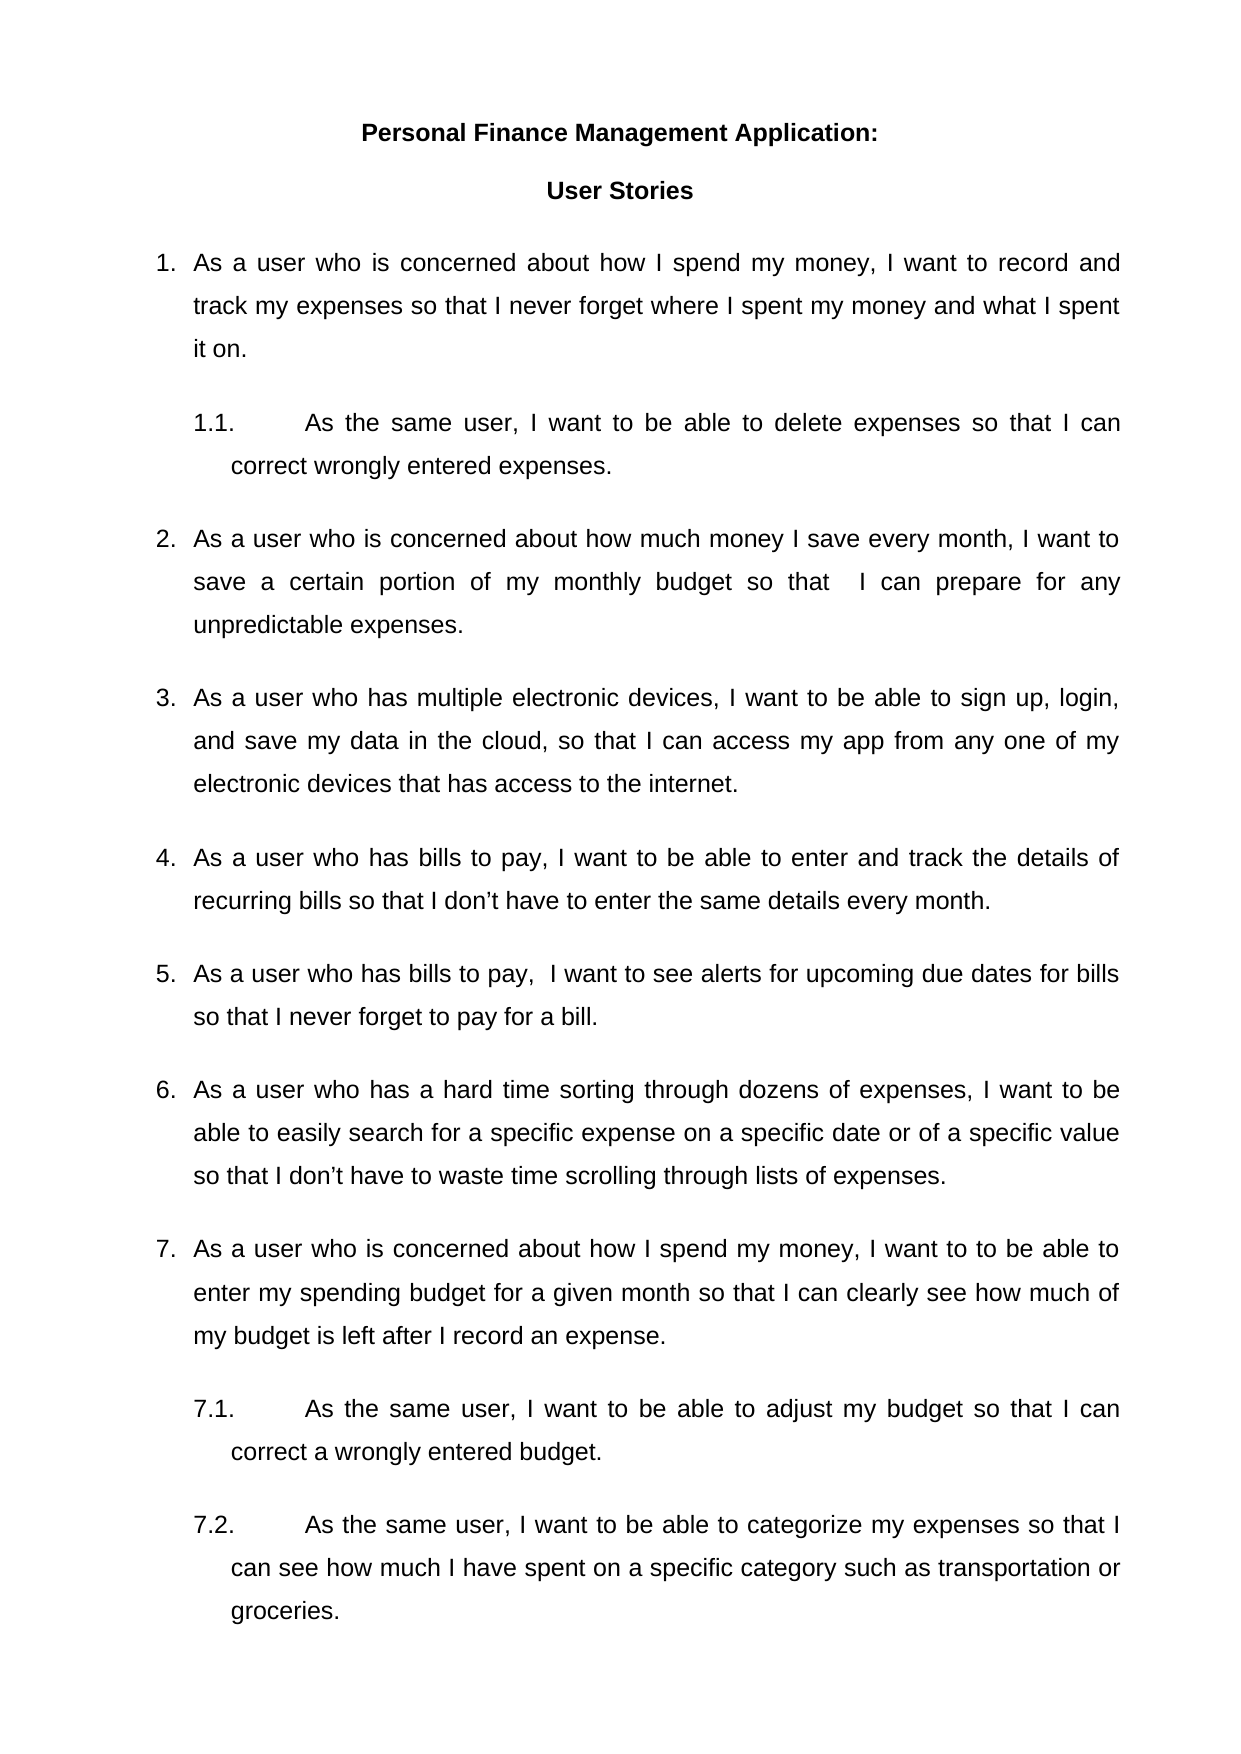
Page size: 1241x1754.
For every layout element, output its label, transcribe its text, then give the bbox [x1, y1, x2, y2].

list As a user who is concerned about how I spend my money, I want to to be able to enter my spending budget for a given month so that I can clearly see how much of my budget is left after I record an expense. [156, 1234, 1122, 1349]
list As a user who has a hard time sorting through dozens of expenses, I want to be able to easily search for a specific expense on a specific date or of a specific value so that I don’t have to waste time scrolling through lists of expenses. [156, 1075, 1122, 1190]
list As the same user, I want to be able to categorize my expenses so that I can see how much I have spent on a specific category such as transportation or groceries. [193, 1510, 1122, 1625]
list As the same user, I want to be able to adjust my budget so that I can correct a wrongly entered budget. [193, 1394, 1122, 1466]
text User Stories [118, 176, 1122, 204]
list As a user who has multiple electronic devices, I want to be able to sign up, login, and save my data in the cloud, so that I can access my app from any one of my electronic devices that has access to the internet. [156, 683, 1122, 798]
list As the same user, I want to be able to delete expenses so that I can correct wrongly entered expenses. [193, 407, 1122, 479]
text Personal Finance Management Application: [118, 118, 1122, 147]
list As a user who is concerned about how much money I save every month, I want to save a certain portion of my monthly budget so that I can prepare for any unpredictable expenses. [156, 524, 1122, 639]
list As a user who has bills to pay, I want to be able to enter and track the details of recurring bills so that I don’t have to enter the same details every month. [156, 842, 1122, 914]
list As a user who is concerned about how I spend my money, I want to record and track my expenses so that I never forget where I spent my money and what I spent it on. [156, 248, 1122, 363]
list As a user who has bills to pay, I want to see alerts for upcoming due dates for bills so that I never forget to pay for a bill. [156, 959, 1122, 1031]
